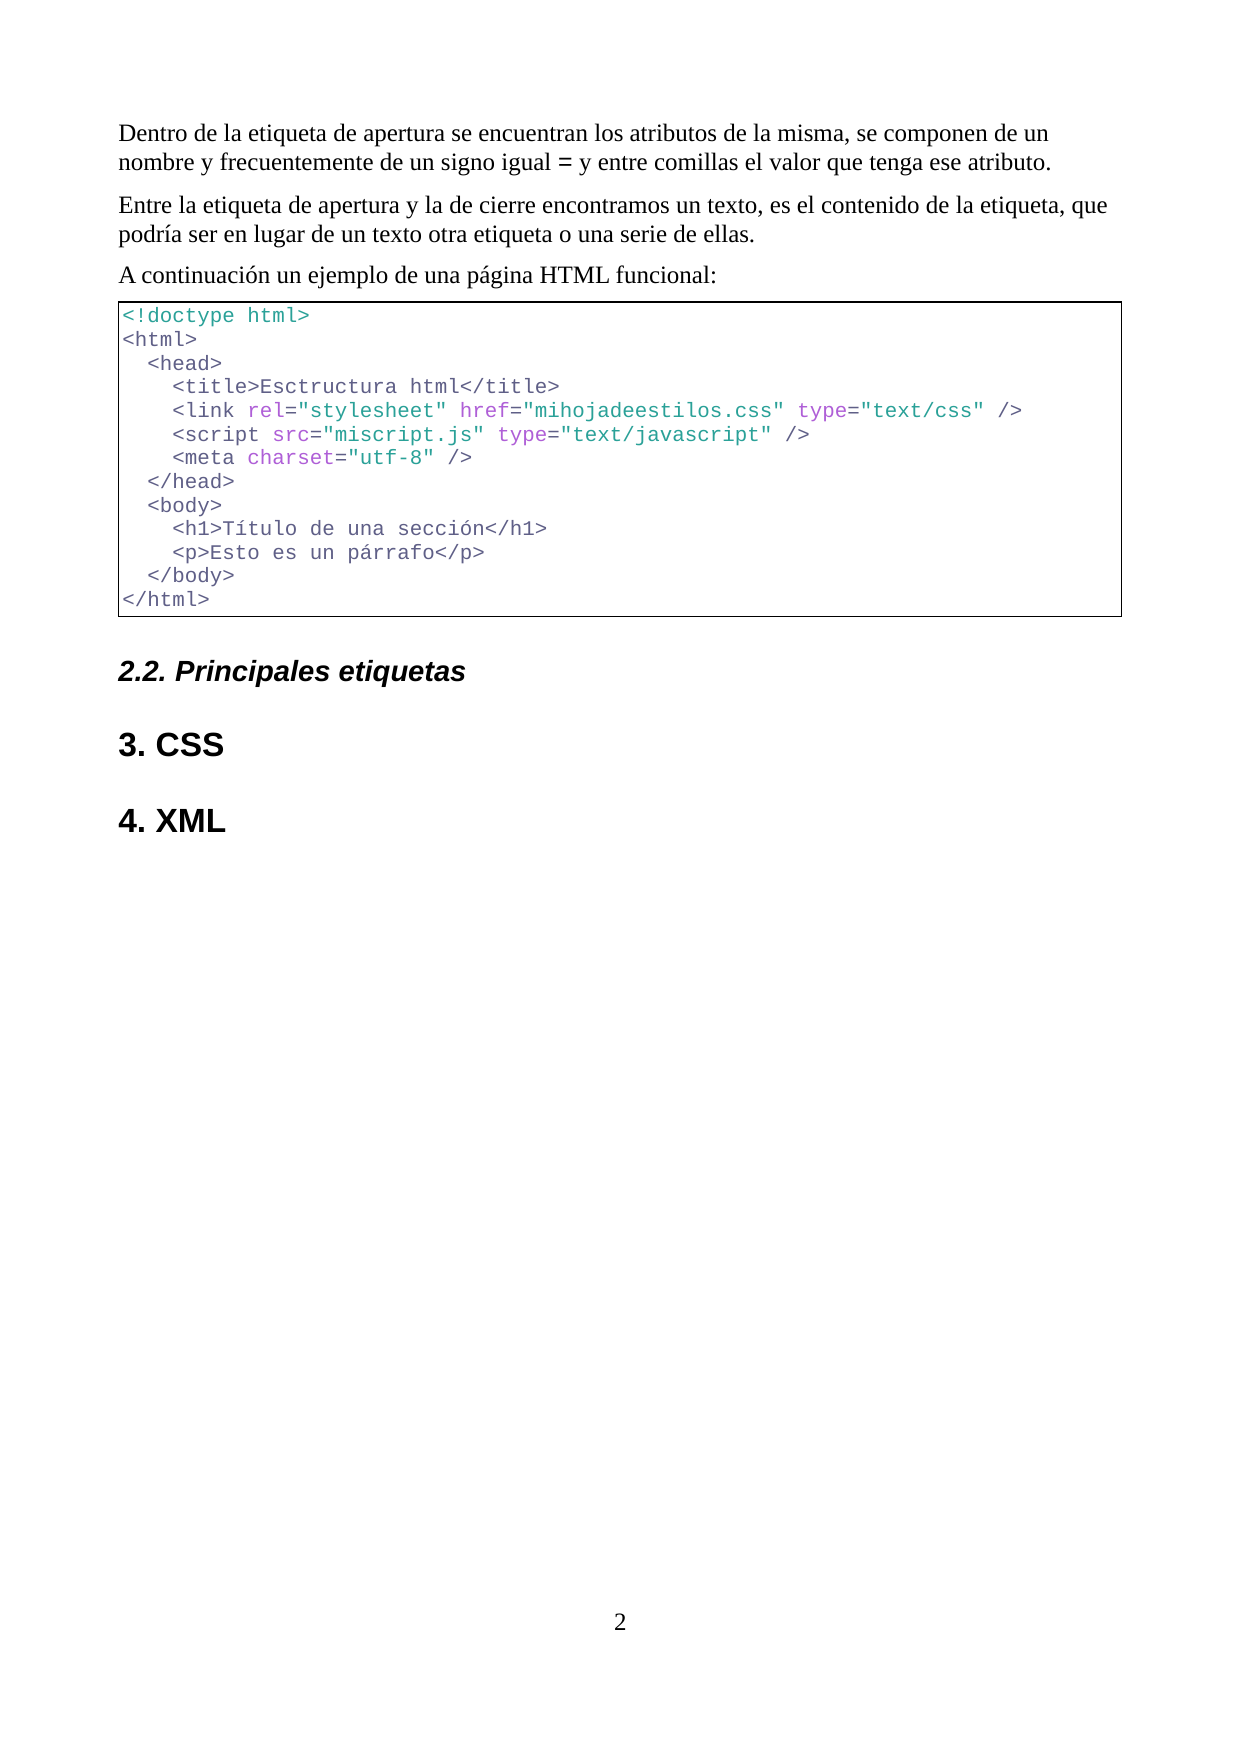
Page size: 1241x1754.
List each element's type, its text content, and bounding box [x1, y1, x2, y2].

text Dentro de la etiqueta de apertura se encuentran los atributos de la misma, se componen de un nombre y frecuentemente de un signo igual = y entre comillas el valor que tenga ese atributo. [118, 118, 1122, 178]
text <!doctype html> [119, 303, 1121, 325]
text <html> [119, 325, 1121, 349]
text </html> [119, 585, 1121, 616]
text <script src="miscript.js" type="text/javascript" /> [119, 420, 1121, 443]
subtitle Principales etiquetas [118, 654, 1122, 688]
text <h1>Título de una sección</h1> [119, 514, 1121, 538]
text <body> [119, 491, 1121, 514]
text <meta charset="utf-8" /> [119, 443, 1121, 467]
subtitle CSS [118, 725, 1122, 764]
text <head> [119, 349, 1121, 372]
text </body> [119, 562, 1121, 585]
text A continuación un ejemplo de una página HTML funcional: [118, 260, 1122, 289]
text <link rel="stylesheet" href="mihojadeestilos.css" type="text/css" /> [119, 396, 1121, 420]
text <title>Esctructura html</title> [119, 372, 1121, 396]
text Entre la etiqueta de apertura y la de cierre encontramos un texto, es el contenido de la etiqueta, que podría ser en lugar de un texto otra etiqueta o una serie de ellas. [118, 190, 1122, 248]
subtitle XML [118, 801, 1122, 840]
text </head> [119, 467, 1121, 491]
text <p>Esto es un párrafo</p> [119, 538, 1121, 562]
